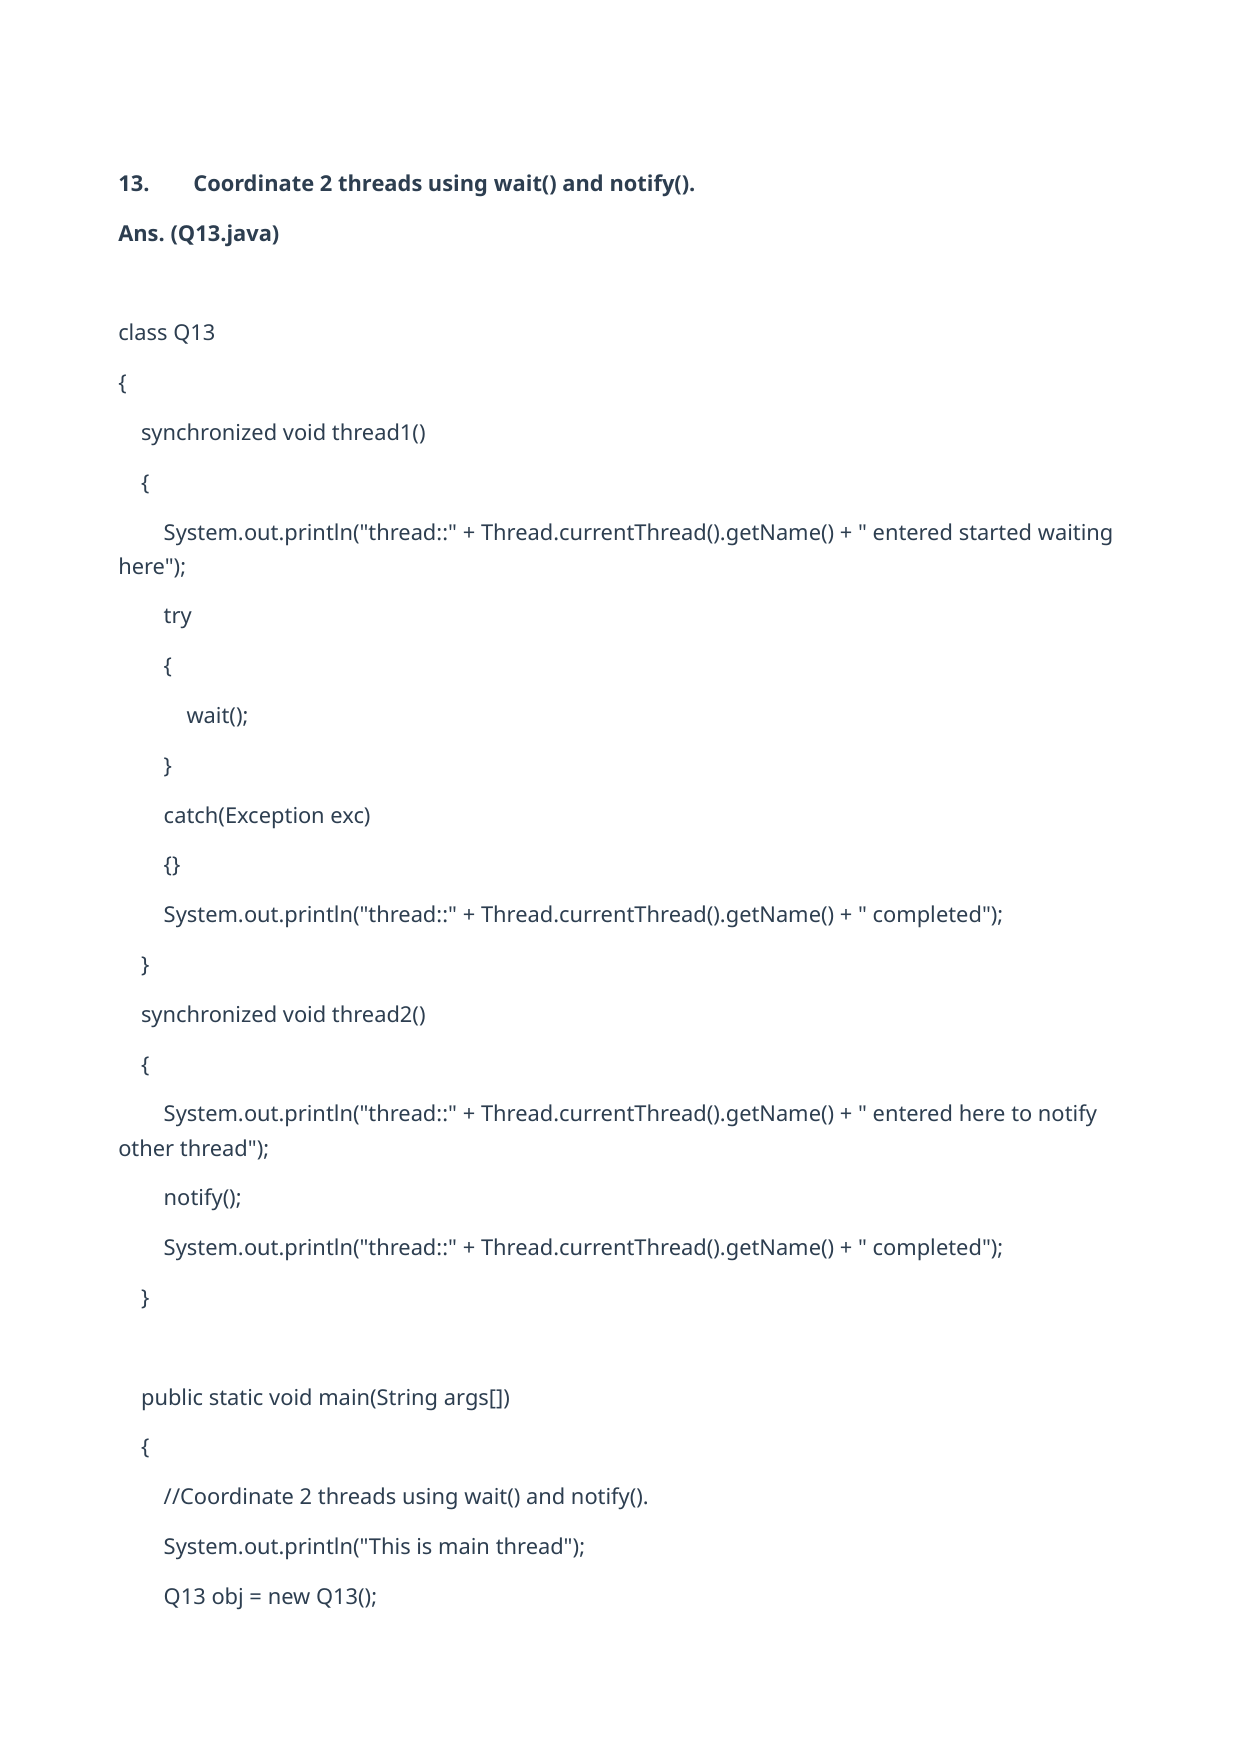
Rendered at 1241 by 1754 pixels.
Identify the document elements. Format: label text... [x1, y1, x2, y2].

text {} [118, 849, 1122, 879]
text catch(Exception exc) [118, 799, 1122, 829]
text System.out.println("thread::" + Thread.currentThread().getName() + " entered started waiting here"); [118, 516, 1122, 580]
text } [118, 949, 1122, 979]
text } [118, 1282, 1122, 1312]
text } [118, 750, 1122, 779]
text { [118, 1431, 1122, 1461]
text synchronized void thread1() [118, 417, 1122, 447]
text { [118, 367, 1122, 397]
text class Q13 [118, 317, 1122, 347]
text { [118, 1048, 1122, 1078]
text Q13 obj = new Q13(); [118, 1581, 1122, 1610]
text System.out.println("thread::" + Thread.currentThread().getName() + " entered here to notify other thread"); [118, 1098, 1122, 1162]
text System.out.println("thread::" + Thread.currentThread().getName() + " completed"); [118, 1232, 1122, 1262]
text System.out.println("thread::" + Thread.currentThread().getName() + " completed"); [118, 899, 1122, 929]
text wait(); [118, 700, 1122, 730]
text Ans. (Q13.java) [118, 218, 1122, 247]
list Coordinate 2 threads using wait() and notify(). [118, 168, 1122, 198]
text System.out.println("This is main thread"); [118, 1531, 1122, 1561]
text public static void main(String args[]) [118, 1381, 1122, 1411]
text { [118, 650, 1122, 680]
text { [118, 467, 1122, 496]
text notify(); [118, 1182, 1122, 1212]
text //Coordinate 2 threads using wait() and notify(). [118, 1481, 1122, 1511]
text try [118, 600, 1122, 630]
text synchronized void thread2() [118, 999, 1122, 1028]
